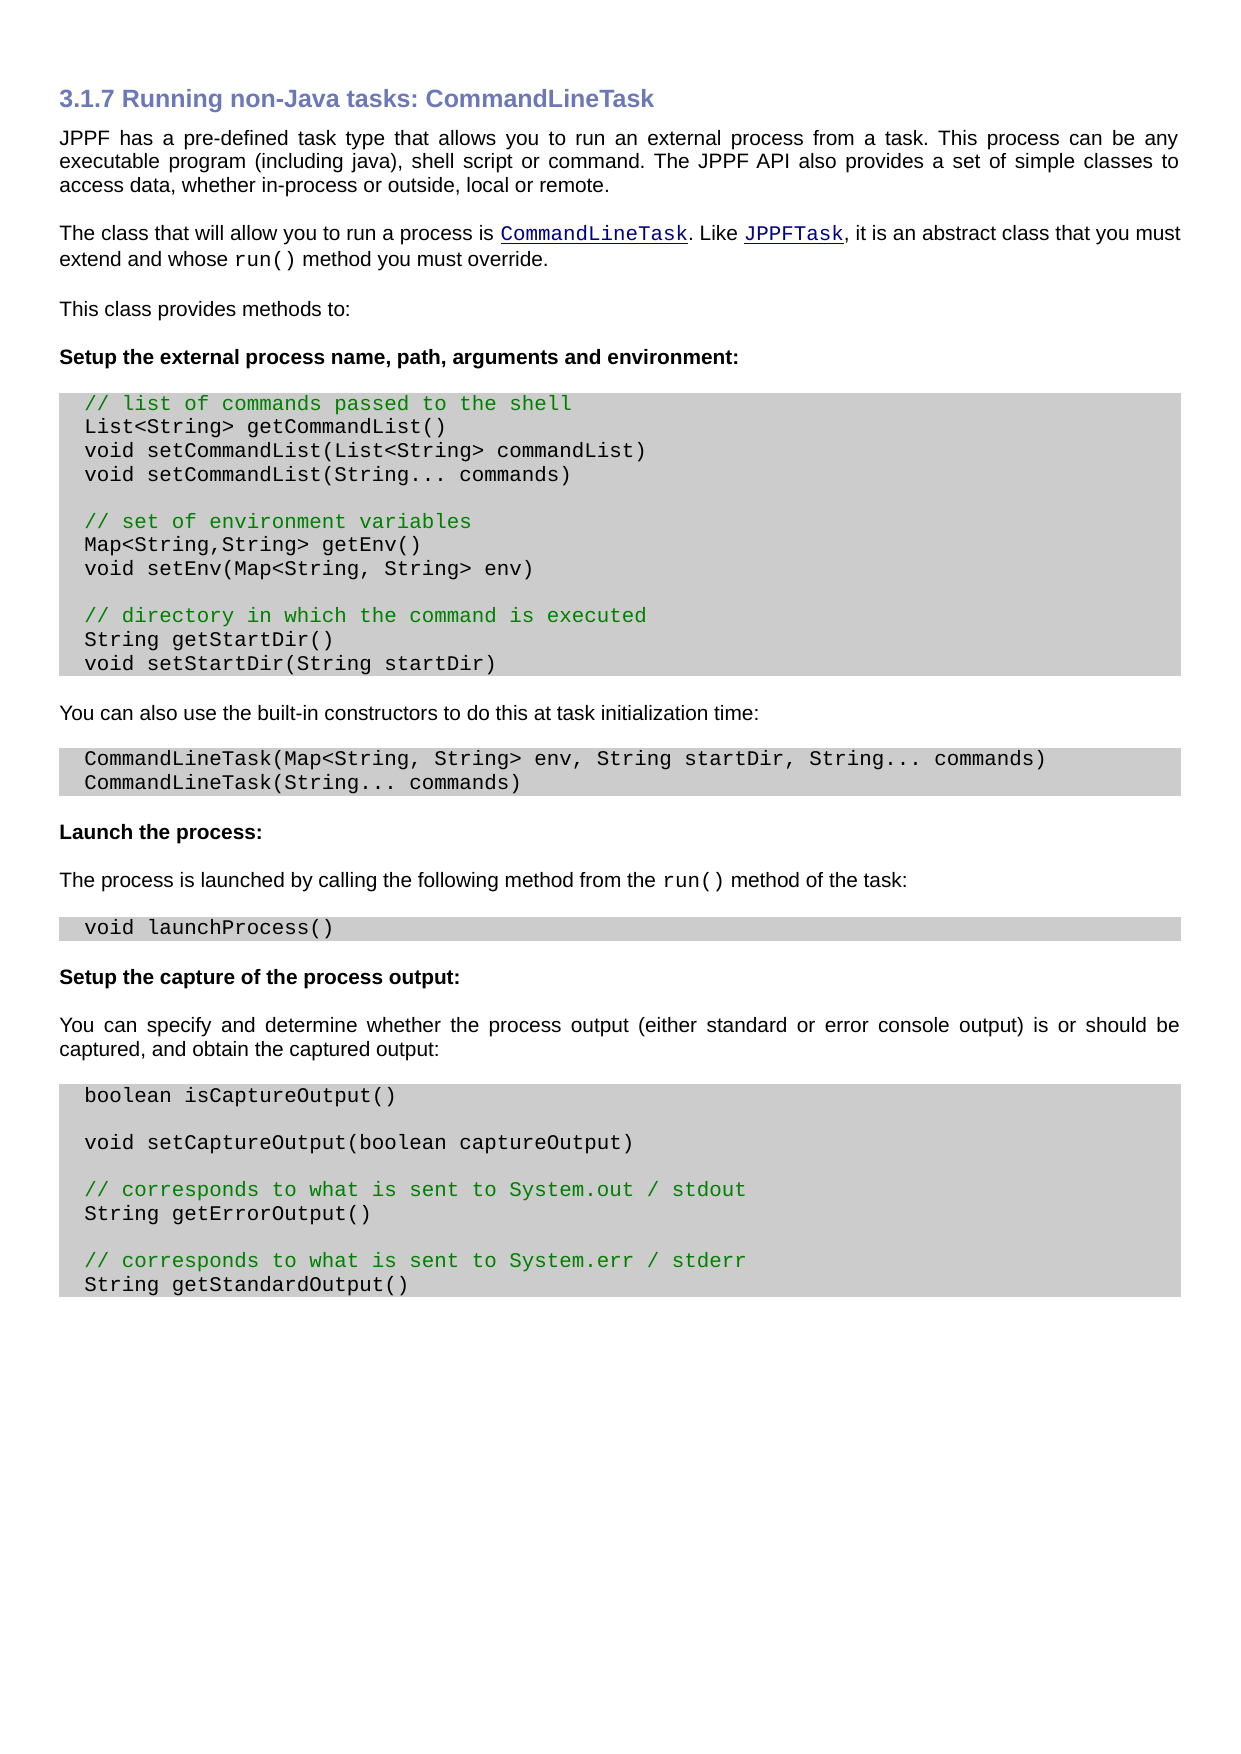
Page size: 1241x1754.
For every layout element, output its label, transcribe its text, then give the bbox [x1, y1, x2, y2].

text void setEnv(Map<String, String> env) [59, 558, 1181, 582]
text The process is launched by calling the following method from the run() method of the task: [59, 867, 1181, 893]
text void setStartDir(String startDir) [59, 653, 1181, 676]
text // corresponds to what is sent to System.err / stderr [59, 1250, 1181, 1274]
text void setCaptureOutput(boolean captureOutput) [59, 1132, 1181, 1156]
text List<String> getCommandList() [59, 416, 1181, 440]
text CommandLineTask(String... commands) [59, 772, 1181, 796]
text // corresponds to what is sent to System.out / stdout [59, 1179, 1181, 1203]
text CommandLineTask(Map<String, String> env, String startDir, String... commands) [59, 748, 1181, 772]
text void setCommandList(String... commands) [59, 463, 1181, 487]
text Setup the external process name, path, arguments and environment: [59, 345, 1181, 369]
text // set of environment variables [59, 511, 1181, 534]
text String getStandardOutput() [59, 1274, 1181, 1297]
text void setCommandList(List<String> commandList) [59, 440, 1181, 463]
text Launch the process: [59, 819, 1181, 843]
text You can specify and determine whether the process output (either standard or error console output) is or should be captured, and obtain the captured output: [59, 1013, 1181, 1061]
text void launchProcess() [59, 917, 1181, 941]
subtitle Running non-Java tasks: CommandLineTask [59, 84, 1181, 113]
text String getStartDir() [59, 629, 1181, 653]
text JPPF has a pre-defined task type that allows you to run an external process from a task. This process can be any executable program (including java), shell script or command. The JPPF API also provides a set of simple classes to access data, whether in-process or outside, local or remote. [59, 125, 1181, 197]
text boolean isCaptureOutput() [59, 1084, 1181, 1108]
text Setup the capture of the process output: [59, 965, 1181, 989]
text String getErrorOutput() [59, 1203, 1181, 1226]
text // directory in which the command is executed [59, 605, 1181, 629]
text This class provides methods to: [59, 297, 1181, 321]
text Map<String,String> getEnv() [59, 534, 1181, 558]
text The class that will allow you to run a process is CommandLineTask. Like JPPFTask, it is an abstract class that you must extend and whose run() method you must override. [59, 221, 1181, 273]
text // list of commands passed to the shell [59, 393, 1181, 416]
text You can also use the built-in constructors to do this at task initialization time: [59, 700, 1181, 724]
